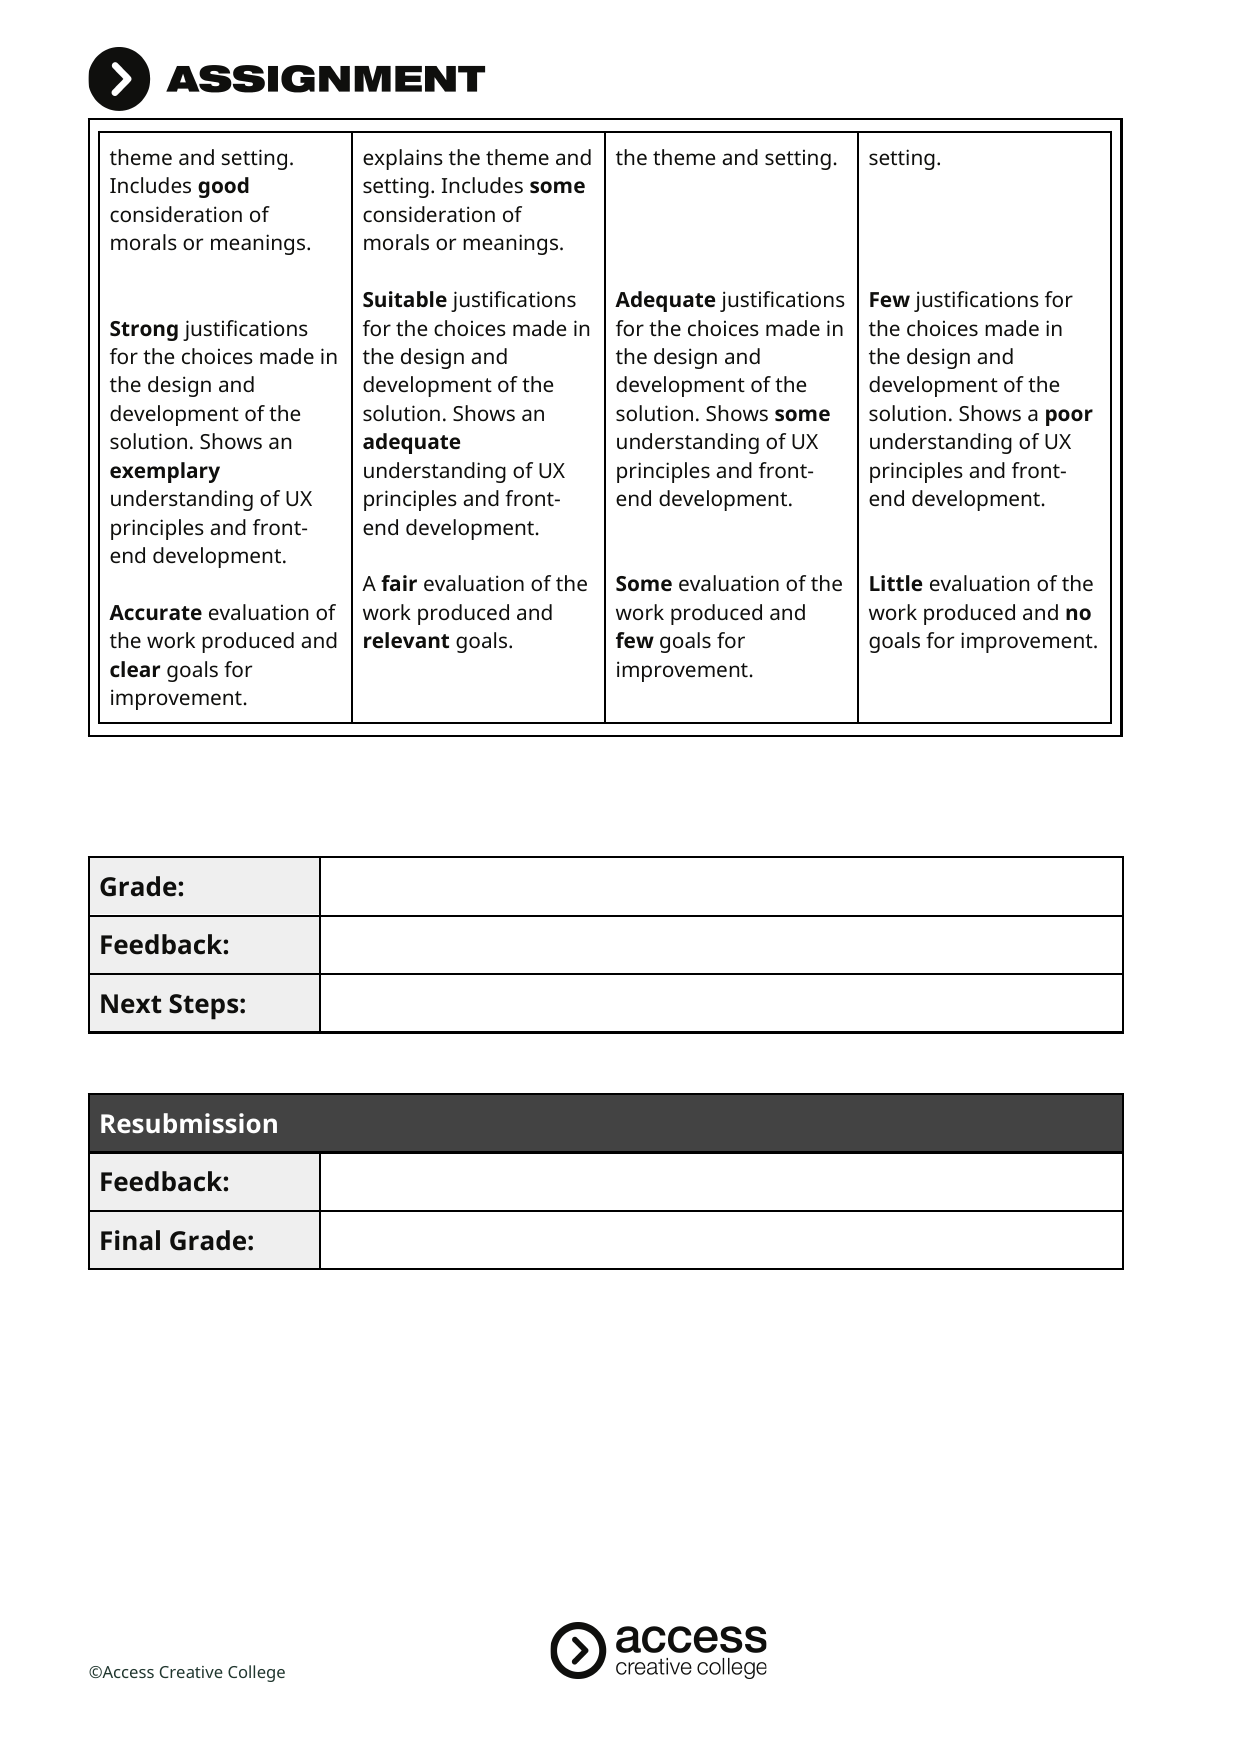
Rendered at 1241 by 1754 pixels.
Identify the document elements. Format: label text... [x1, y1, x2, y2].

table_cell Feedback: [90, 1154, 319, 1210]
table_cell [321, 1212, 1122, 1268]
table_cell [321, 1154, 1122, 1210]
table_cell Final Grade: [90, 1212, 319, 1268]
table_cell Feedback: [90, 917, 319, 973]
table_cell Next Steps: [90, 975, 319, 1031]
table_cell [321, 975, 1122, 1031]
table_cell explains the theme and setting. Includes some consideration of morals or meanings. Suitable justifications for the choices made in the design and development of the solution. Shows an adequate understanding of UX principles and front-end development. A fair evaluation of the work produced and relevant goals. [353, 133, 604, 722]
table_cell theme and setting. Includes good consideration of morals or meanings. Strong justifications for the choices made in the design and development of the solution. Shows an exemplary understanding of UX principles and front-end development. Accurate evaluation of the work produced and clear goals for improvement. [100, 133, 351, 722]
table_header [321, 858, 1122, 914]
table_cell [90, 120, 1120, 735]
table_cell the theme and setting. Adequate justifications for the choices made in the design and development of the solution. Shows some understanding of UX principles and front-end development. Some evaluation of the work produced and few goals for improvement. [606, 133, 857, 722]
table_header Resubmission [90, 1095, 1122, 1151]
table_cell setting. Few justifications for the choices made in the design and development of the solution. Shows a poor understanding of UX principles and front-end development. Little evaluation of the work produced and no goals for improvement. [859, 133, 1110, 722]
picture [88, 47, 486, 111]
picture [550, 1622, 767, 1679]
table_header Grade: [90, 858, 319, 914]
table_cell [321, 917, 1122, 973]
